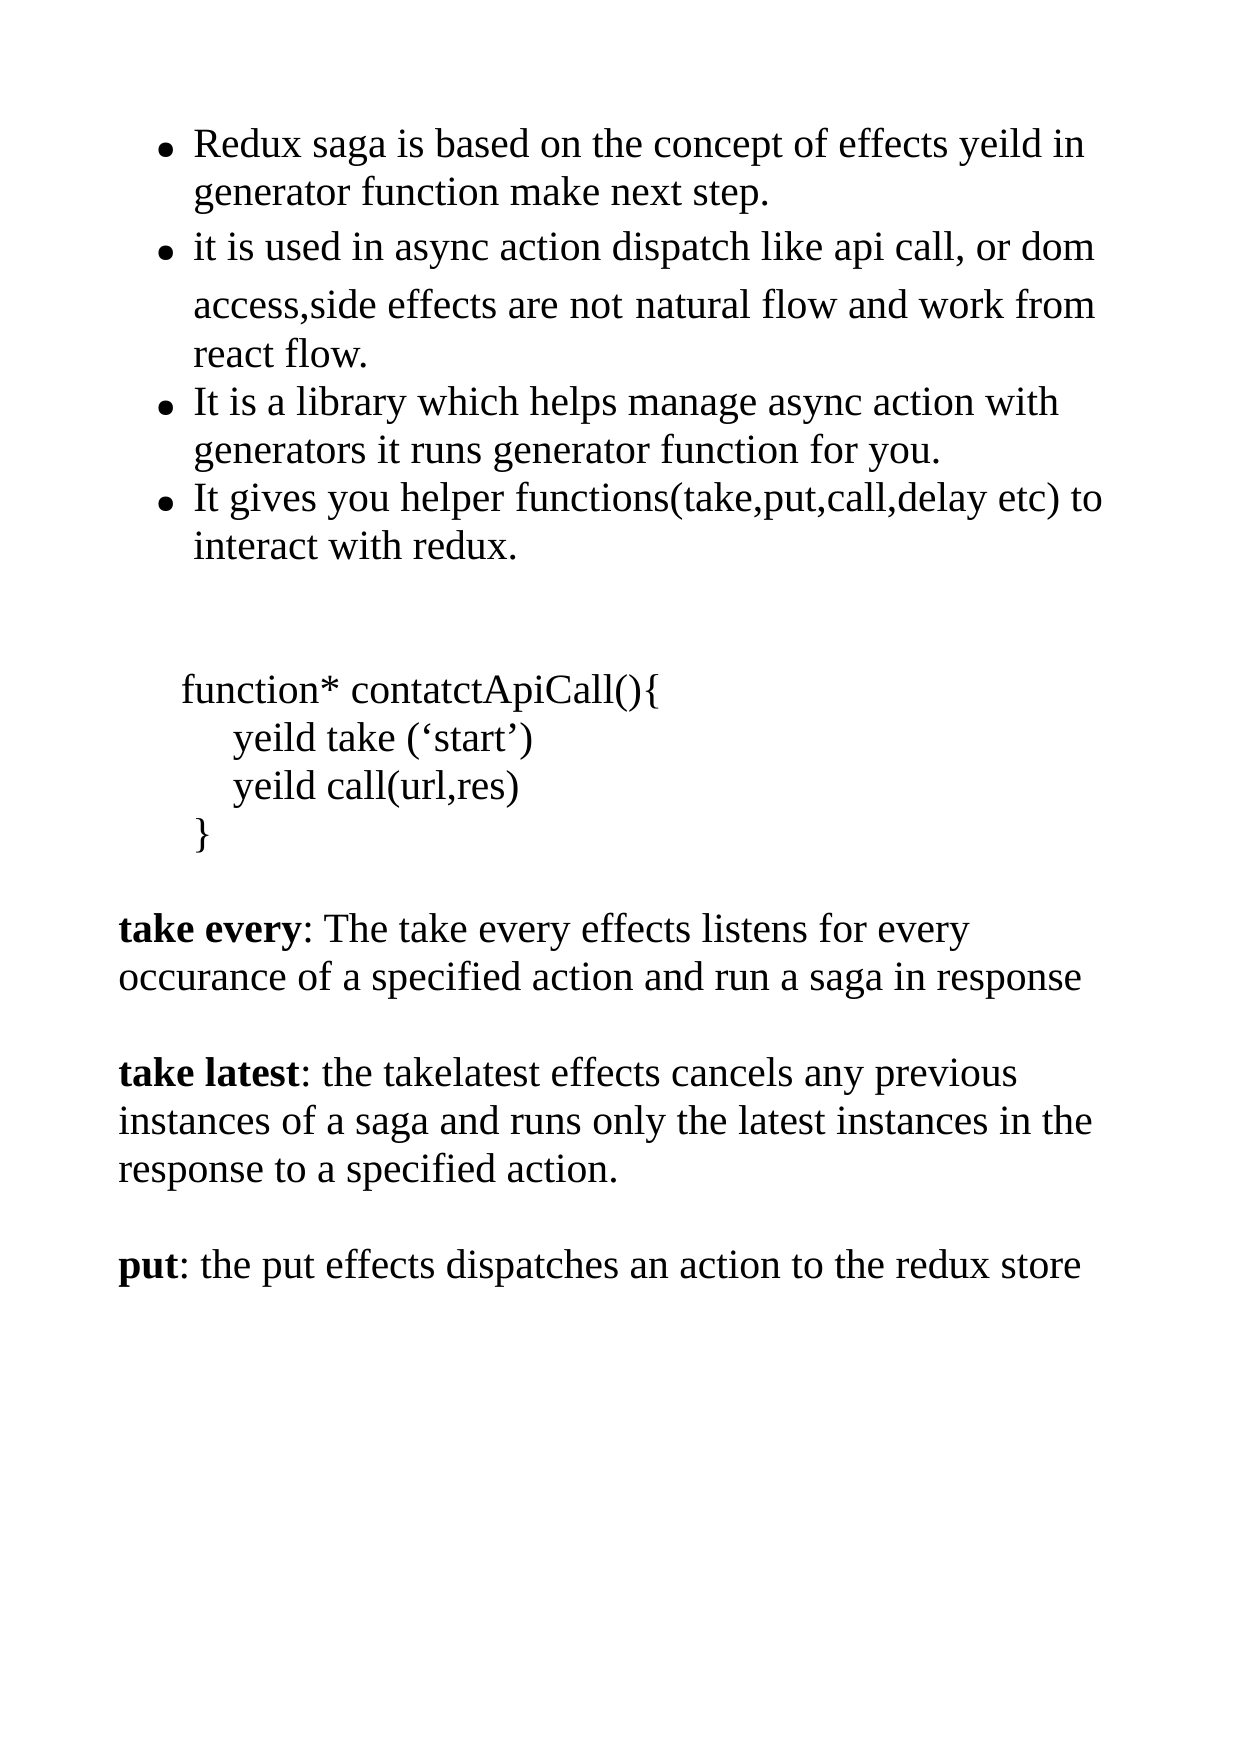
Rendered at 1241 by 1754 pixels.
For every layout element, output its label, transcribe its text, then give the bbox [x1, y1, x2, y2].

text } [118, 808, 1122, 856]
text take latest: the takelatest effects cancels any previous instances of a saga and runs only the latest instances in the response to a specified action. [118, 1048, 1122, 1191]
text function* contatctApiCall(){ [118, 664, 1122, 712]
list Redux saga is based on the concept of effects yeild in generator function make next step. [156, 118, 1122, 214]
list it is used in async action dispatch like api call, or dom access,side effects are not natural flow and work from react flow. [156, 214, 1122, 377]
text take every: The take every effects listens for every occurance of a specified action and run a saga in response [118, 904, 1122, 1000]
list It gives you helper functions(take,put,call,delay etc) to interact with redux. [156, 473, 1122, 568]
text put: the put effects dispatches an action to the redux store [118, 1239, 1122, 1335]
list It is a library which helps manage async action with generators it runs generator function for you. [156, 377, 1122, 473]
text yeild take (‘start’) [118, 712, 1122, 760]
text yeild call(url,res) [118, 760, 1122, 808]
